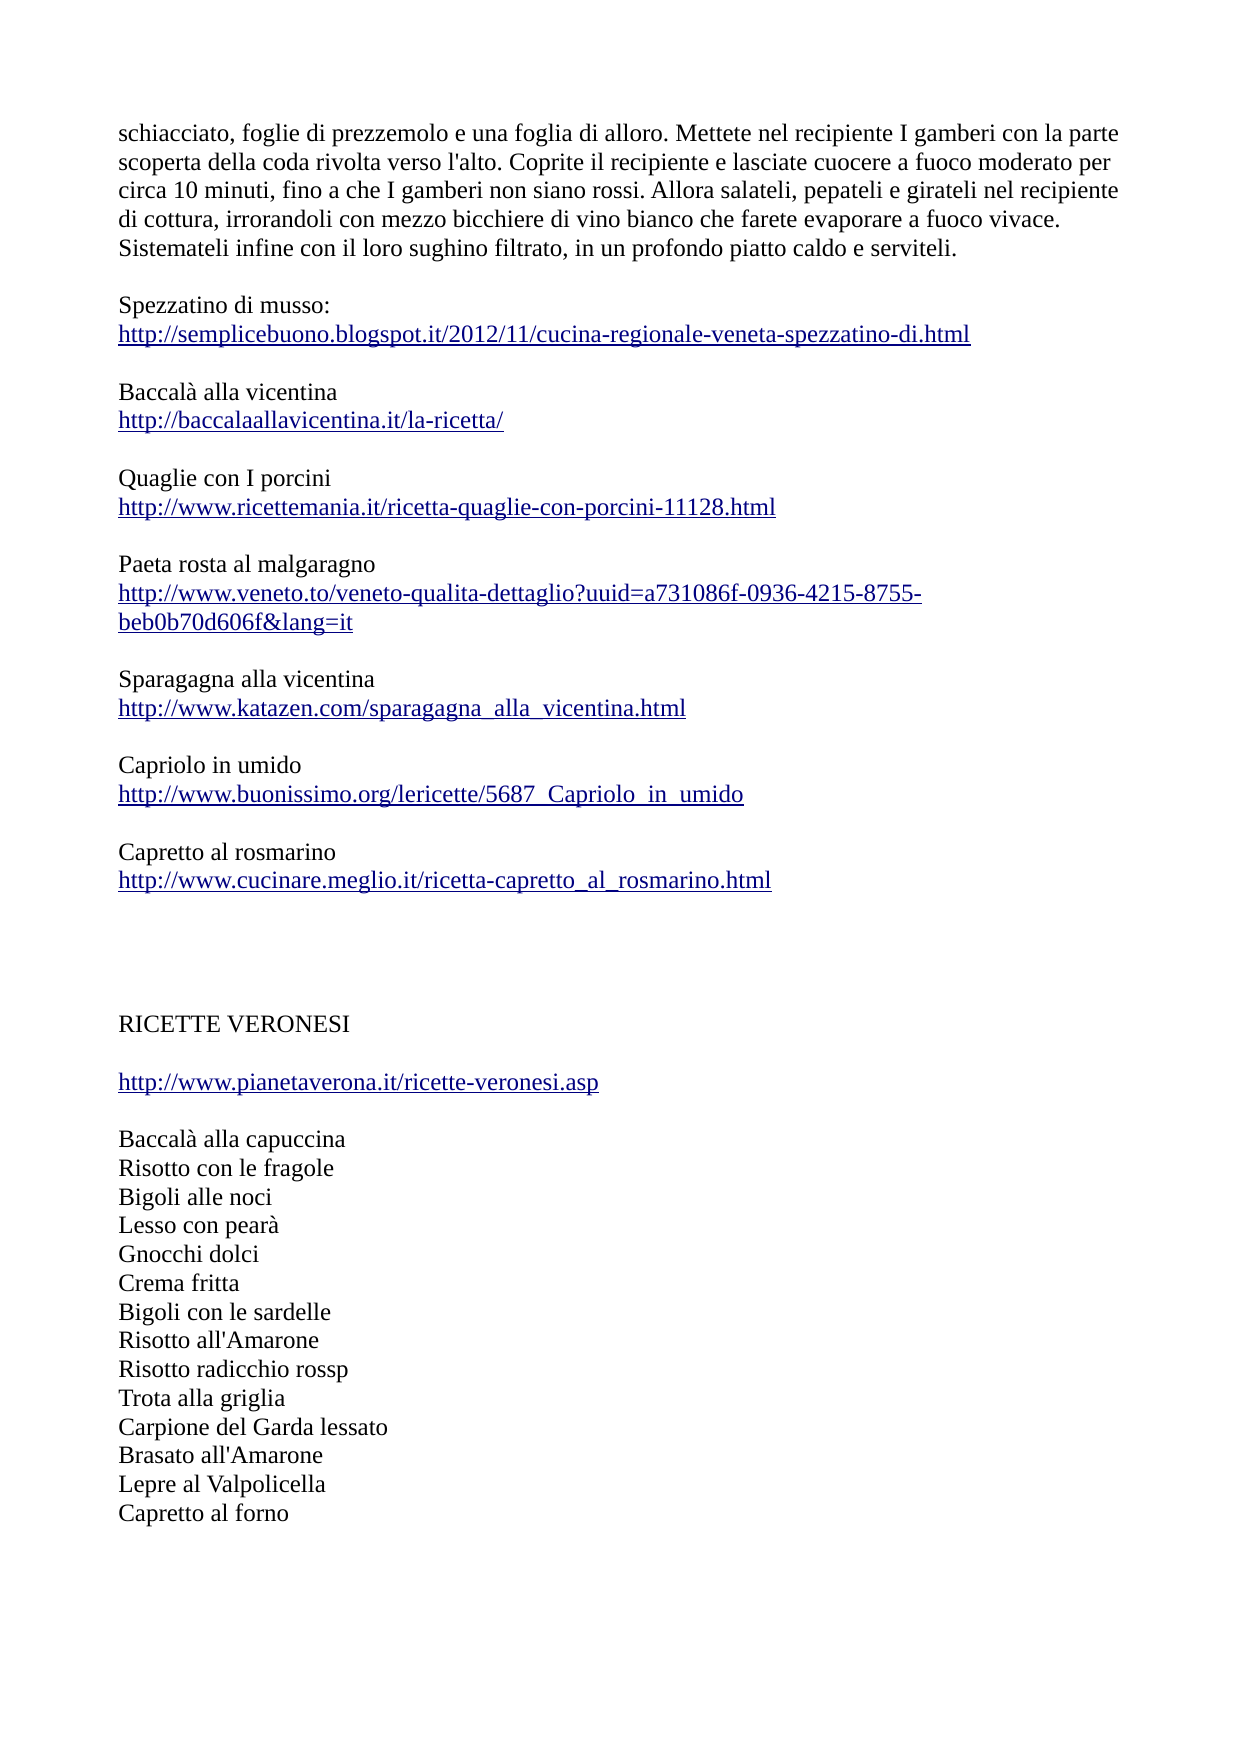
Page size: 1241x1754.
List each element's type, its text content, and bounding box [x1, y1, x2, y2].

text Baccalà alla vicentina [118, 377, 1122, 406]
text Crema fritta [118, 1268, 1122, 1297]
text Risotto con le fragole [118, 1153, 1122, 1182]
text Trota alla griglia [118, 1383, 1122, 1412]
text Lesso con pearà [118, 1211, 1122, 1239]
text http://www.katazen.com/sparagagna_alla_vicentina.html [118, 693, 1122, 722]
text http://www.veneto.to/veneto-qualita-dettaglio?uuid=a731086f-0936-4215-8755-beb0b70d606f&lang=it [118, 578, 1122, 636]
text Gnocchi dolci [118, 1239, 1122, 1268]
text http://www.ricettemania.it/ricetta-quaglie-con-porcini-11128.html [118, 492, 1122, 521]
text schiacciato, foglie di prezzemolo e una foglia di alloro. Mettete nel recipiente I gamberi con la parte scoperta della coda rivolta verso l'alto. Coprite il recipiente e lasciate cuocere a fuoco moderato per circa 10 minuti, fino a che I gamberi non siano rossi. Allora salateli, pepateli e girateli nel recipiente di cottura, irrorandoli con mezzo bicchiere di vino bianco che farete evaporare a fuoco vivace. Sistemateli infine con il loro sughino filtrato, in un profondo piatto caldo e serviteli. [118, 118, 1122, 262]
text Quaglie con I porcini [118, 463, 1122, 492]
text Baccalà alla capuccina [118, 1124, 1122, 1153]
text http://www.pianetaverona.it/ricette-veronesi.asp [118, 1067, 1122, 1096]
text http://baccalaallavicentina.it/la-ricetta/ [118, 406, 1122, 434]
text Sparagagna alla vicentina [118, 664, 1122, 693]
text Brasato all'Amarone [118, 1441, 1122, 1469]
text Capretto al rosmarino [118, 837, 1122, 866]
text Bigoli alle noci [118, 1182, 1122, 1211]
text http://semplicebuono.blogspot.it/2012/11/cucina-regionale-veneta-spezzatino-di.html [118, 319, 1122, 348]
text Paeta rosta al malgaragno [118, 549, 1122, 578]
text Spezzatino di musso: [118, 291, 1122, 319]
text http://www.buonissimo.org/lericette/5687_Capriolo_in_umido [118, 779, 1122, 808]
text Capretto al forno [118, 1498, 1122, 1527]
text Capriolo in umido [118, 751, 1122, 779]
text Bigoli con le sardelle [118, 1297, 1122, 1326]
text http://www.cucinare.meglio.it/ricetta-capretto_al_rosmarino.html [118, 866, 1122, 894]
text Carpione del Garda lessato [118, 1412, 1122, 1441]
text RICETTE VERONESI [118, 1009, 1122, 1038]
text Risotto all'Amarone [118, 1326, 1122, 1354]
text Risotto radicchio rossp [118, 1354, 1122, 1383]
text Lepre al Valpolicella [118, 1469, 1122, 1498]
